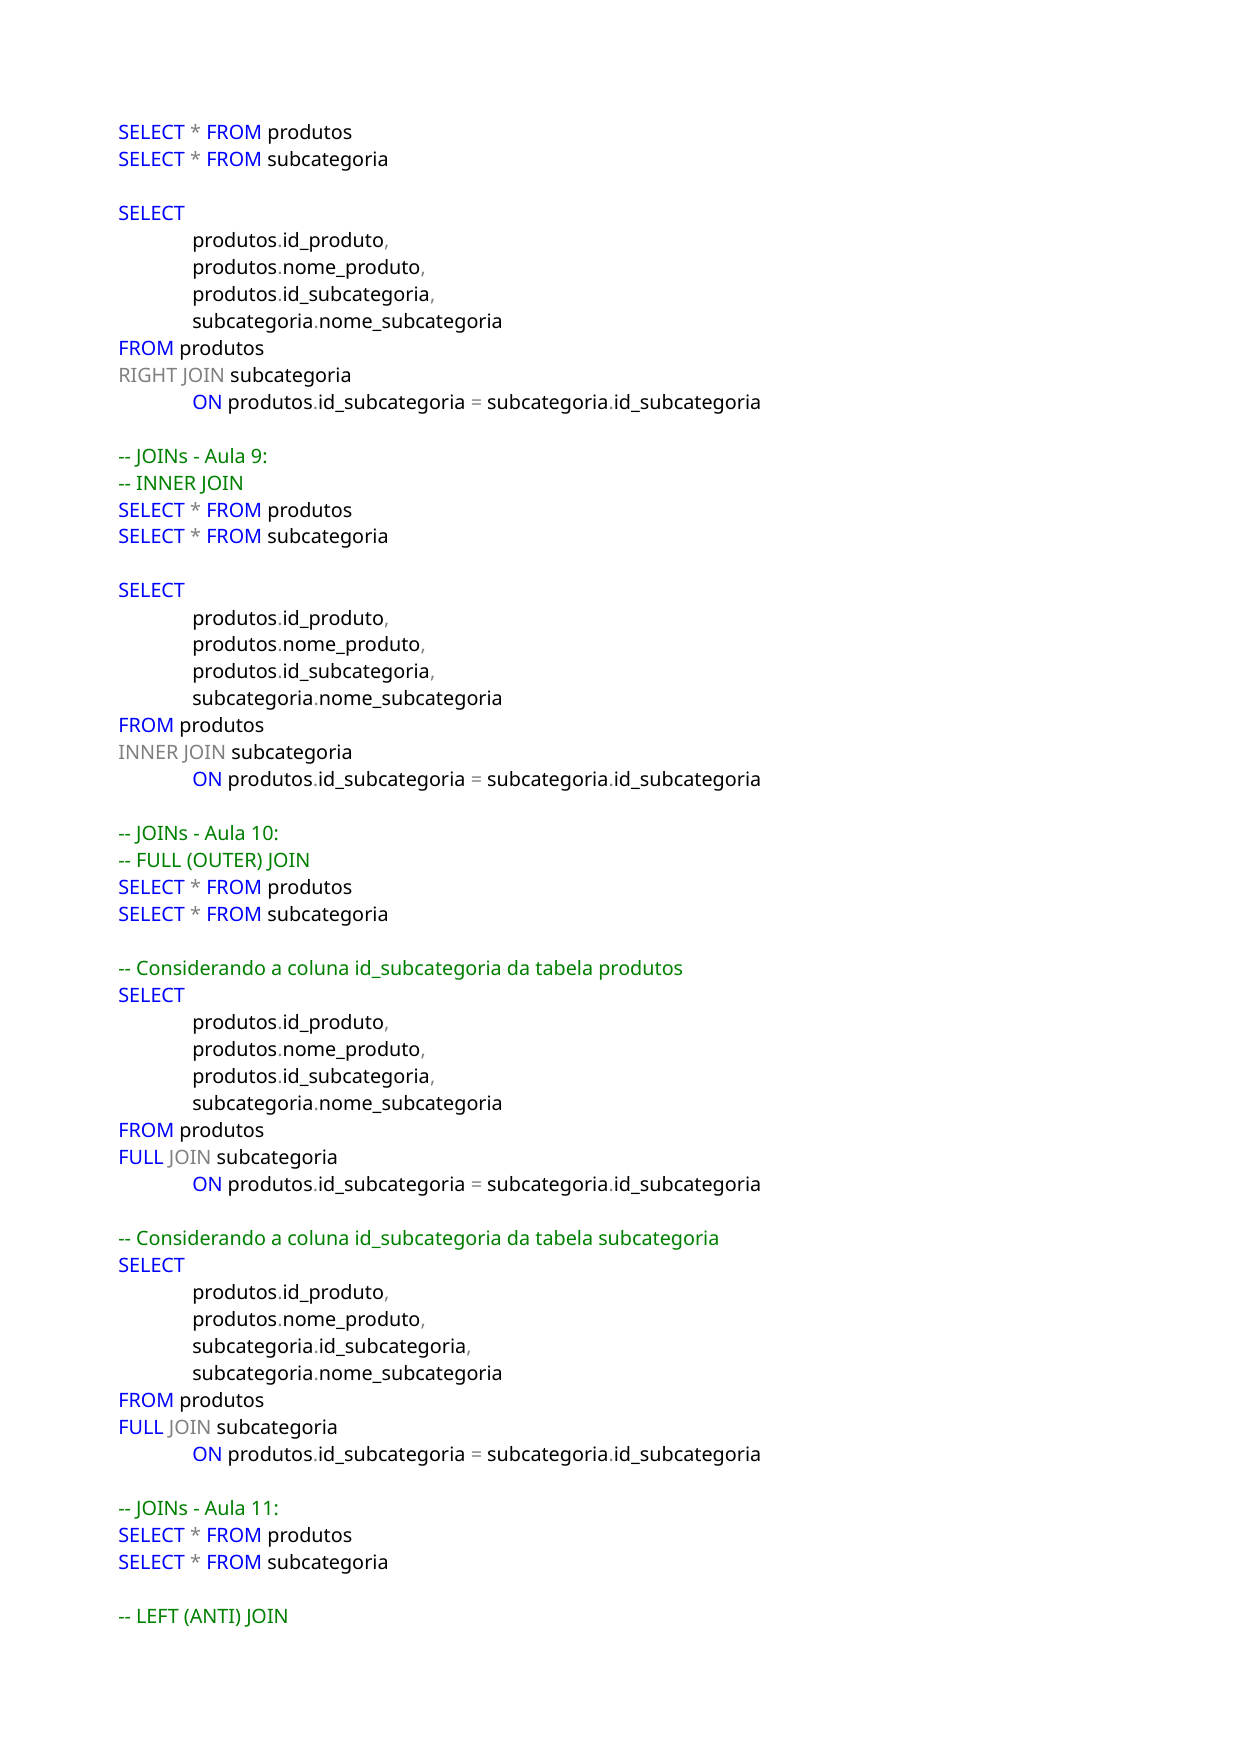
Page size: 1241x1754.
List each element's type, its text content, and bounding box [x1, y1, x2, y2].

text -- JOINs - Aula 11: [118, 1494, 1122, 1521]
text subcategoria.nome_subcategoria [118, 307, 1122, 334]
text SELECT [118, 199, 1122, 226]
text INNER JOIN subcategoria [118, 739, 1122, 766]
text SELECT * FROM subcategoria [118, 901, 1122, 927]
text produtos.id_subcategoria, [118, 280, 1122, 307]
text -- Considerando a coluna id_subcategoria da tabela subcategoria [118, 1224, 1122, 1251]
text ON produtos.id_subcategoria = subcategoria.id_subcategoria [118, 766, 1122, 793]
text produtos.id_produto, [118, 1278, 1122, 1305]
text FULL JOIN subcategoria [118, 1143, 1122, 1170]
text -- INNER JOIN [118, 469, 1122, 496]
text produtos.nome_produto, [118, 1305, 1122, 1332]
text SELECT * FROM subcategoria [118, 1548, 1122, 1575]
text SELECT * FROM produtos [118, 1521, 1122, 1548]
text subcategoria.nome_subcategoria [118, 685, 1122, 712]
text produtos.id_subcategoria, [118, 1062, 1122, 1089]
text SELECT * FROM produtos [118, 496, 1122, 523]
text FROM produtos [118, 712, 1122, 739]
text -- JOINs - Aula 10: [118, 819, 1122, 847]
text -- Considerando a coluna id_subcategoria da tabela produtos [118, 954, 1122, 981]
text subcategoria.nome_subcategoria [118, 1089, 1122, 1116]
text -- JOINs - Aula 9: [118, 442, 1122, 469]
text FULL JOIN subcategoria [118, 1413, 1122, 1440]
text produtos.nome_produto, [118, 631, 1122, 658]
text subcategoria.id_subcategoria, [118, 1332, 1122, 1359]
text ON produtos.id_subcategoria = subcategoria.id_subcategoria [118, 1440, 1122, 1467]
text produtos.id_produto, [118, 226, 1122, 253]
text produtos.id_produto, [118, 604, 1122, 631]
text SELECT * FROM subcategoria [118, 145, 1122, 172]
text RIGHT JOIN subcategoria [118, 361, 1122, 388]
text SELECT [118, 981, 1122, 1008]
text SELECT * FROM subcategoria [118, 523, 1122, 550]
text produtos.nome_produto, [118, 253, 1122, 280]
text ON produtos.id_subcategoria = subcategoria.id_subcategoria [118, 1170, 1122, 1197]
text FROM produtos [118, 334, 1122, 361]
text FROM produtos [118, 1386, 1122, 1413]
text SELECT [118, 577, 1122, 604]
text produtos.id_produto, [118, 1008, 1122, 1035]
text SELECT [118, 1251, 1122, 1278]
text SELECT * FROM produtos [118, 873, 1122, 901]
text ON produtos.id_subcategoria = subcategoria.id_subcategoria [118, 388, 1122, 415]
text FROM produtos [118, 1116, 1122, 1143]
text SELECT * FROM produtos [118, 118, 1122, 145]
text produtos.nome_produto, [118, 1035, 1122, 1062]
text -- LEFT (ANTI) JOIN [118, 1602, 1122, 1629]
text subcategoria.nome_subcategoria [118, 1359, 1122, 1386]
text -- FULL (OUTER) JOIN [118, 847, 1122, 873]
text produtos.id_subcategoria, [118, 658, 1122, 685]
